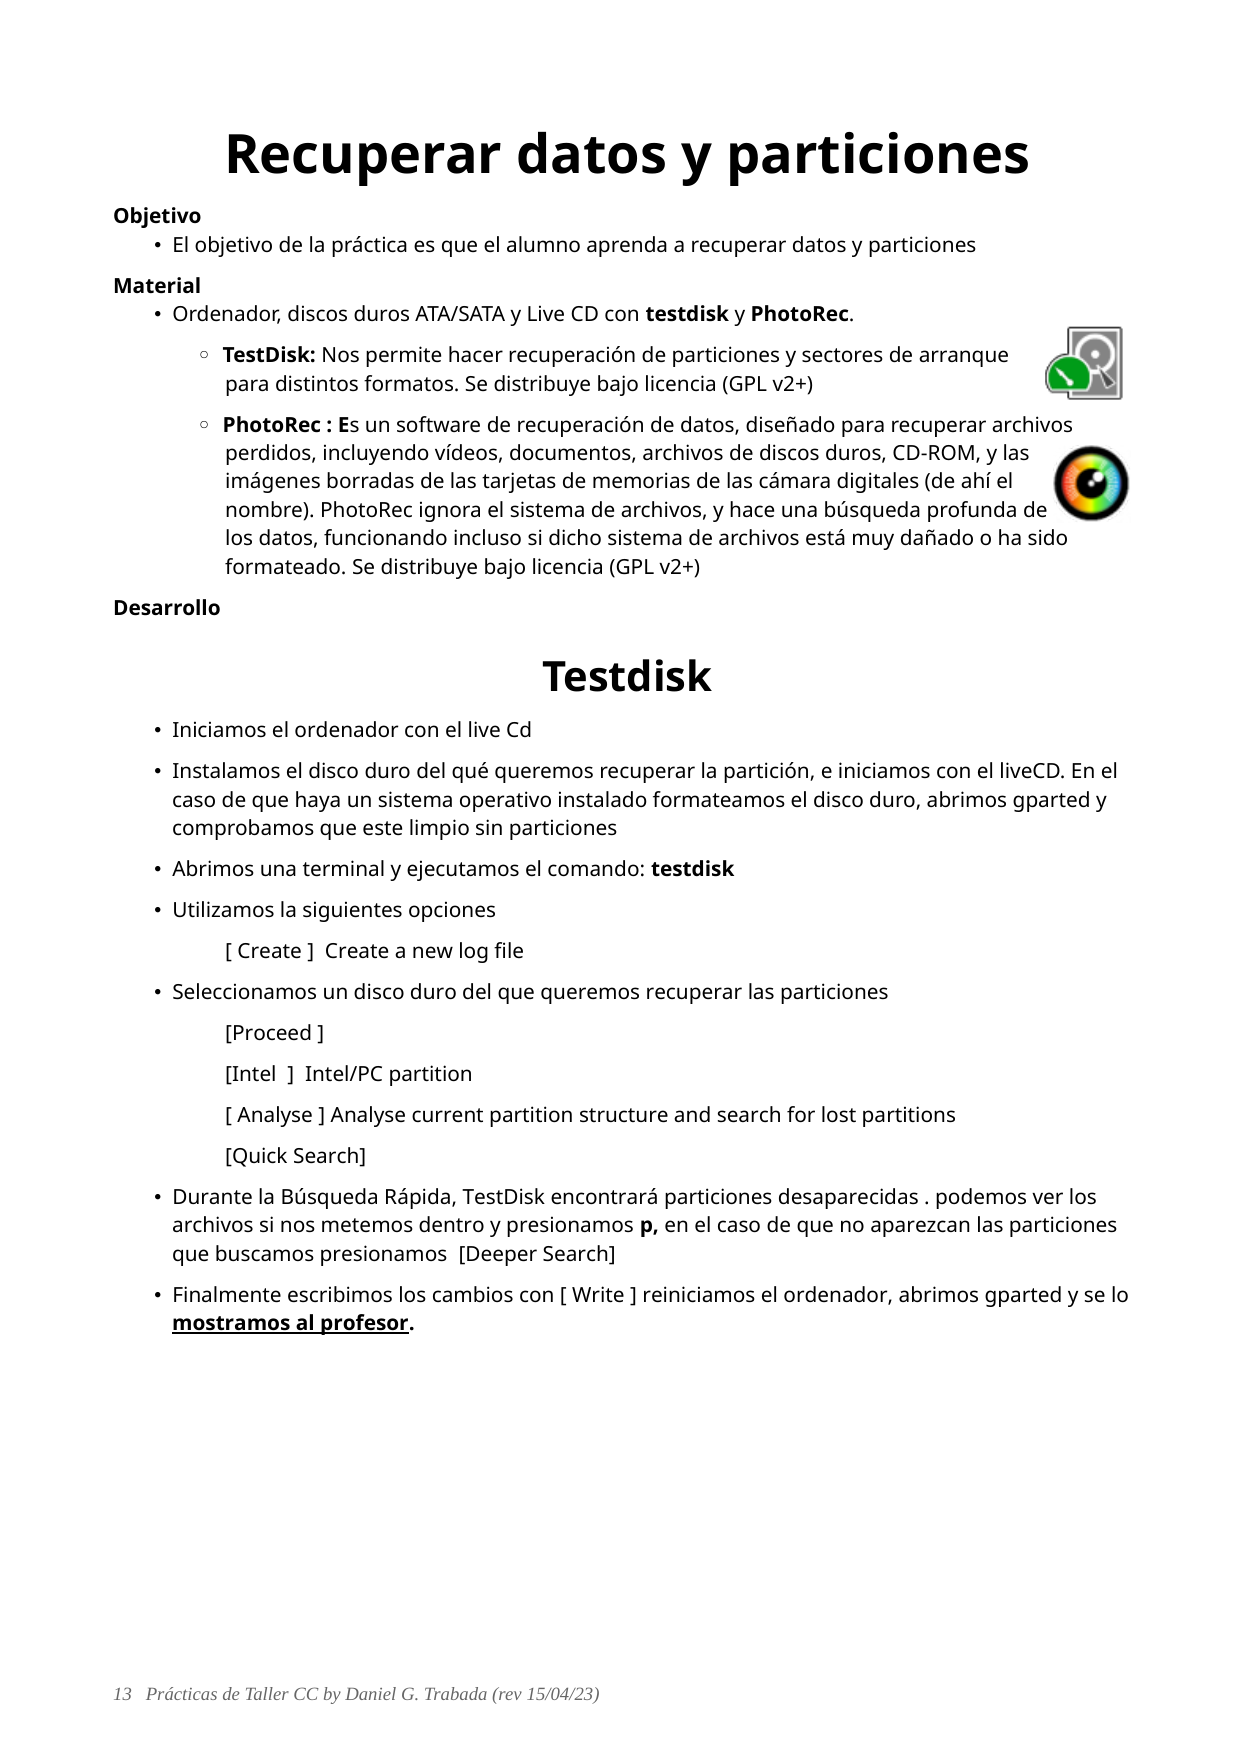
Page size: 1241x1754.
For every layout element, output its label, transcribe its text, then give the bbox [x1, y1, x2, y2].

subtitle Testdisk [113, 646, 1141, 703]
list PhotoRec : Es un software de recuperación de datos, diseñado para recuperar archivos perdidos, incluyendo vídeos, documentos, archivos de discos duros, CD-ROM, y las imágenes borradas de las tarjetas de memorias de las cámara digitales (de ahí el nombre). PhotoRec ignora el sistema de archivos, y hace una búsqueda profunda de los datos, funcionando incluso si dicho sistema de archivos está muy dañado o ha sido formateado. Se distribuye bajo licencia (GPL v2+) [196, 410, 1141, 580]
list TestDisk: Nos permite hacer recuperación de particiones y sectores de arranque para distintos formatos. Se distribuye bajo licencia (GPL v2+) [196, 340, 1044, 397]
list Finalmente escribimos los cambios con [ Write ] reiniciamos el ordenador, abrimos gparted y se lo mostramos al profesor. [154, 1280, 1141, 1337]
list Instalamos el disco duro del qué queremos recuperar la partición, e iniciamos con el liveCD. En el caso de que haya un sistema operativo instalado formateamos el disco duro, abrimos gparted y comprobamos que este limpio sin particiones [154, 757, 1141, 842]
picture [1044, 324, 1123, 403]
list [Quick Search] [196, 1141, 1141, 1169]
list Abrimos una terminal y ejecutamos el comando: testdisk [154, 854, 1141, 883]
list [ Create ] Create a new log file [196, 936, 1141, 965]
text Objetivo [113, 202, 1141, 230]
list Seleccionamos un disco duro del que queremos recuperar las particiones [154, 977, 1141, 1006]
subtitle Recuperar datos y particiones [113, 115, 1141, 189]
picture [1052, 445, 1131, 523]
list [ Analyse ] Analyse current partition structure and search for lost partitions [196, 1100, 1141, 1128]
list Ordenador, discos duros ATA/SATA y Live CD con testdisk y PhotoRec. [154, 299, 1141, 328]
list Durante la Búsqueda Rápida, TestDisk encontrará particiones desaparecidas . podemos ver los archivos si nos metemos dentro y presionamos p, en el caso de que no aparezcan las particiones que buscamos presionamos [Deeper Search] [154, 1182, 1141, 1267]
text Material [113, 271, 1141, 299]
list Utilizamos la siguientes opciones [154, 895, 1141, 924]
list El objetivo de la práctica es que el alumno aprenda a recuperar datos y particiones [154, 230, 1141, 258]
list [Proceed ] [196, 1018, 1141, 1047]
list [Intel ] Intel/PC partition [196, 1059, 1141, 1087]
text Desarrollo [113, 593, 1141, 621]
list Iniciamos el ordenador con el live Cd [154, 716, 1141, 744]
